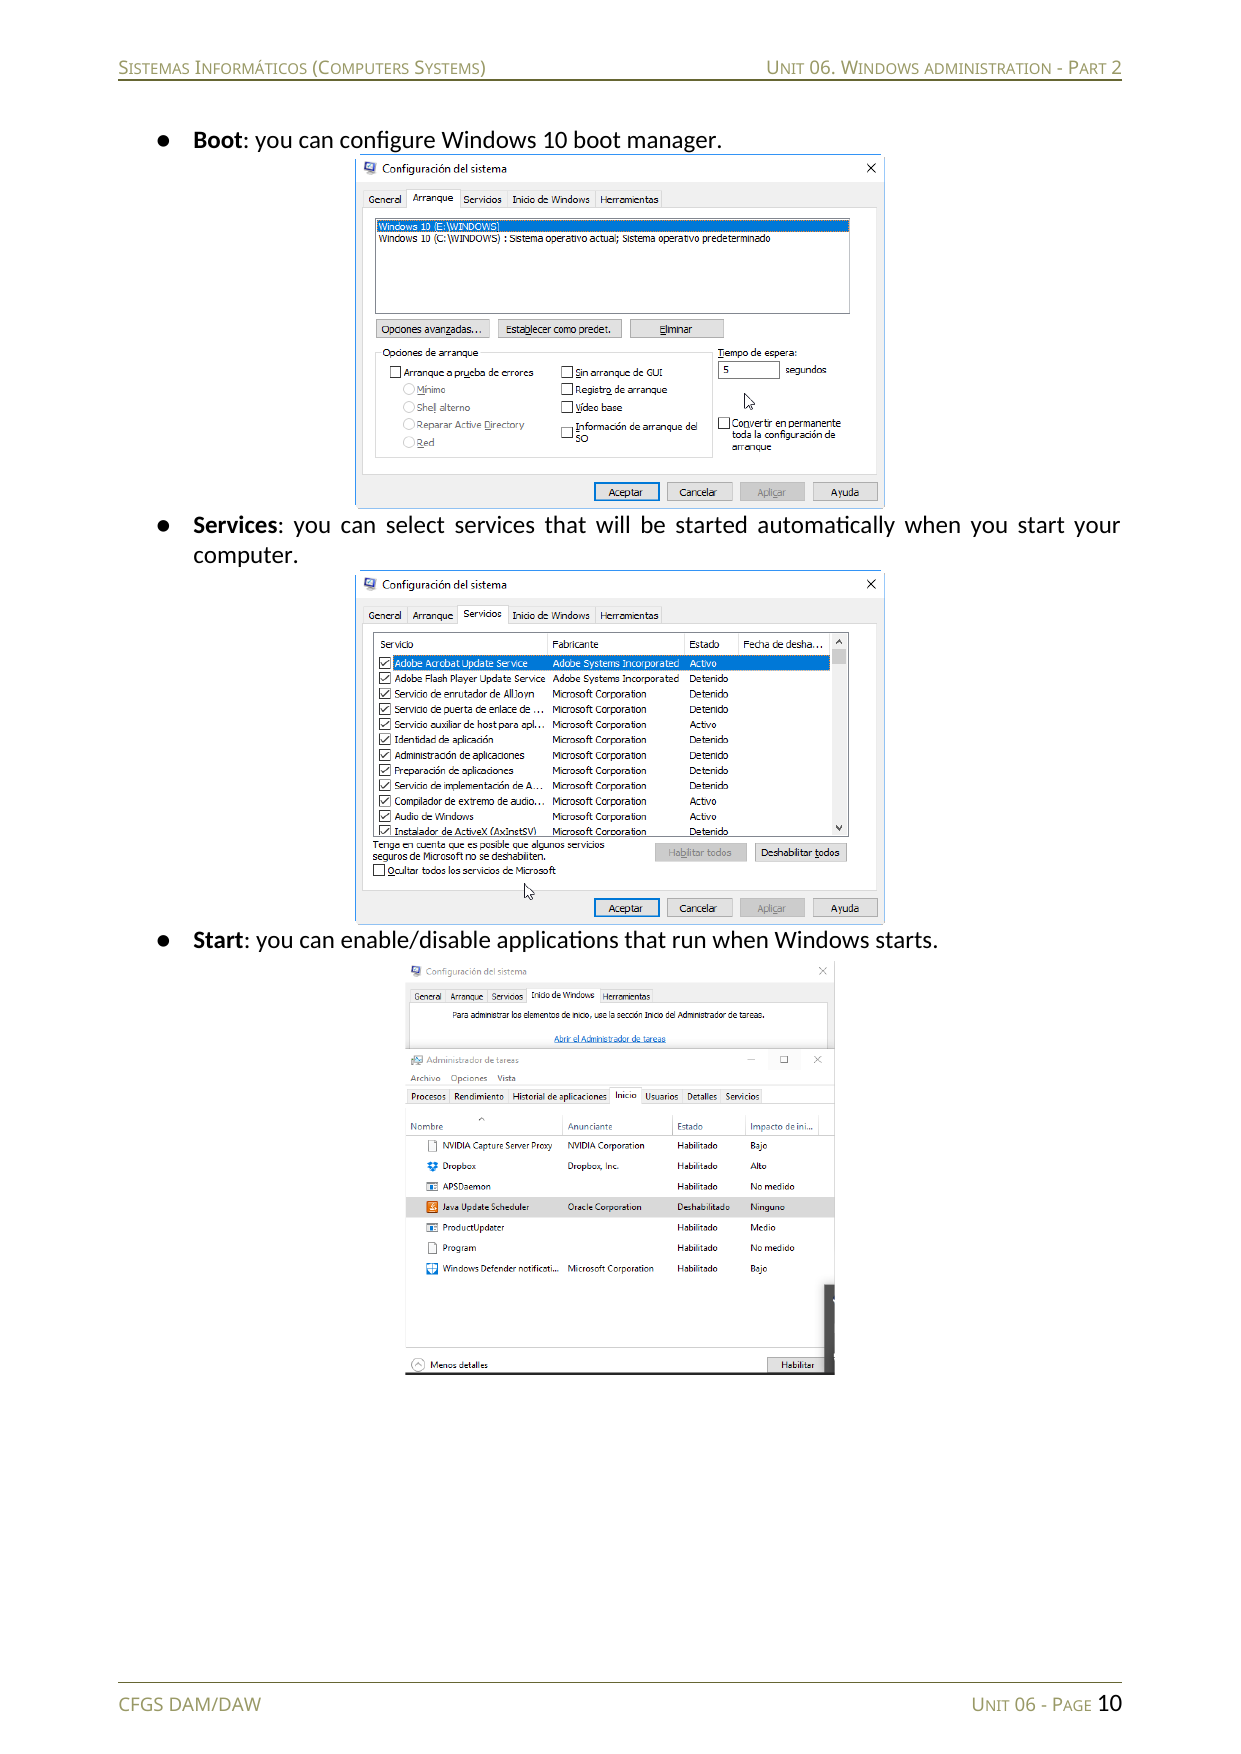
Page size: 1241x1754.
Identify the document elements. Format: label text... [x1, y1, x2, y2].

picture [355, 154, 885, 509]
list Services: you can select services that will be started automatically when you start your computer. [156, 154, 1122, 570]
list Start: you can enable/disable applications that run when Windows starts. [156, 570, 1122, 955]
picture [405, 961, 835, 1375]
picture [355, 570, 885, 925]
list Boot: you can configure Windows 10 boot manager. [156, 124, 1122, 154]
